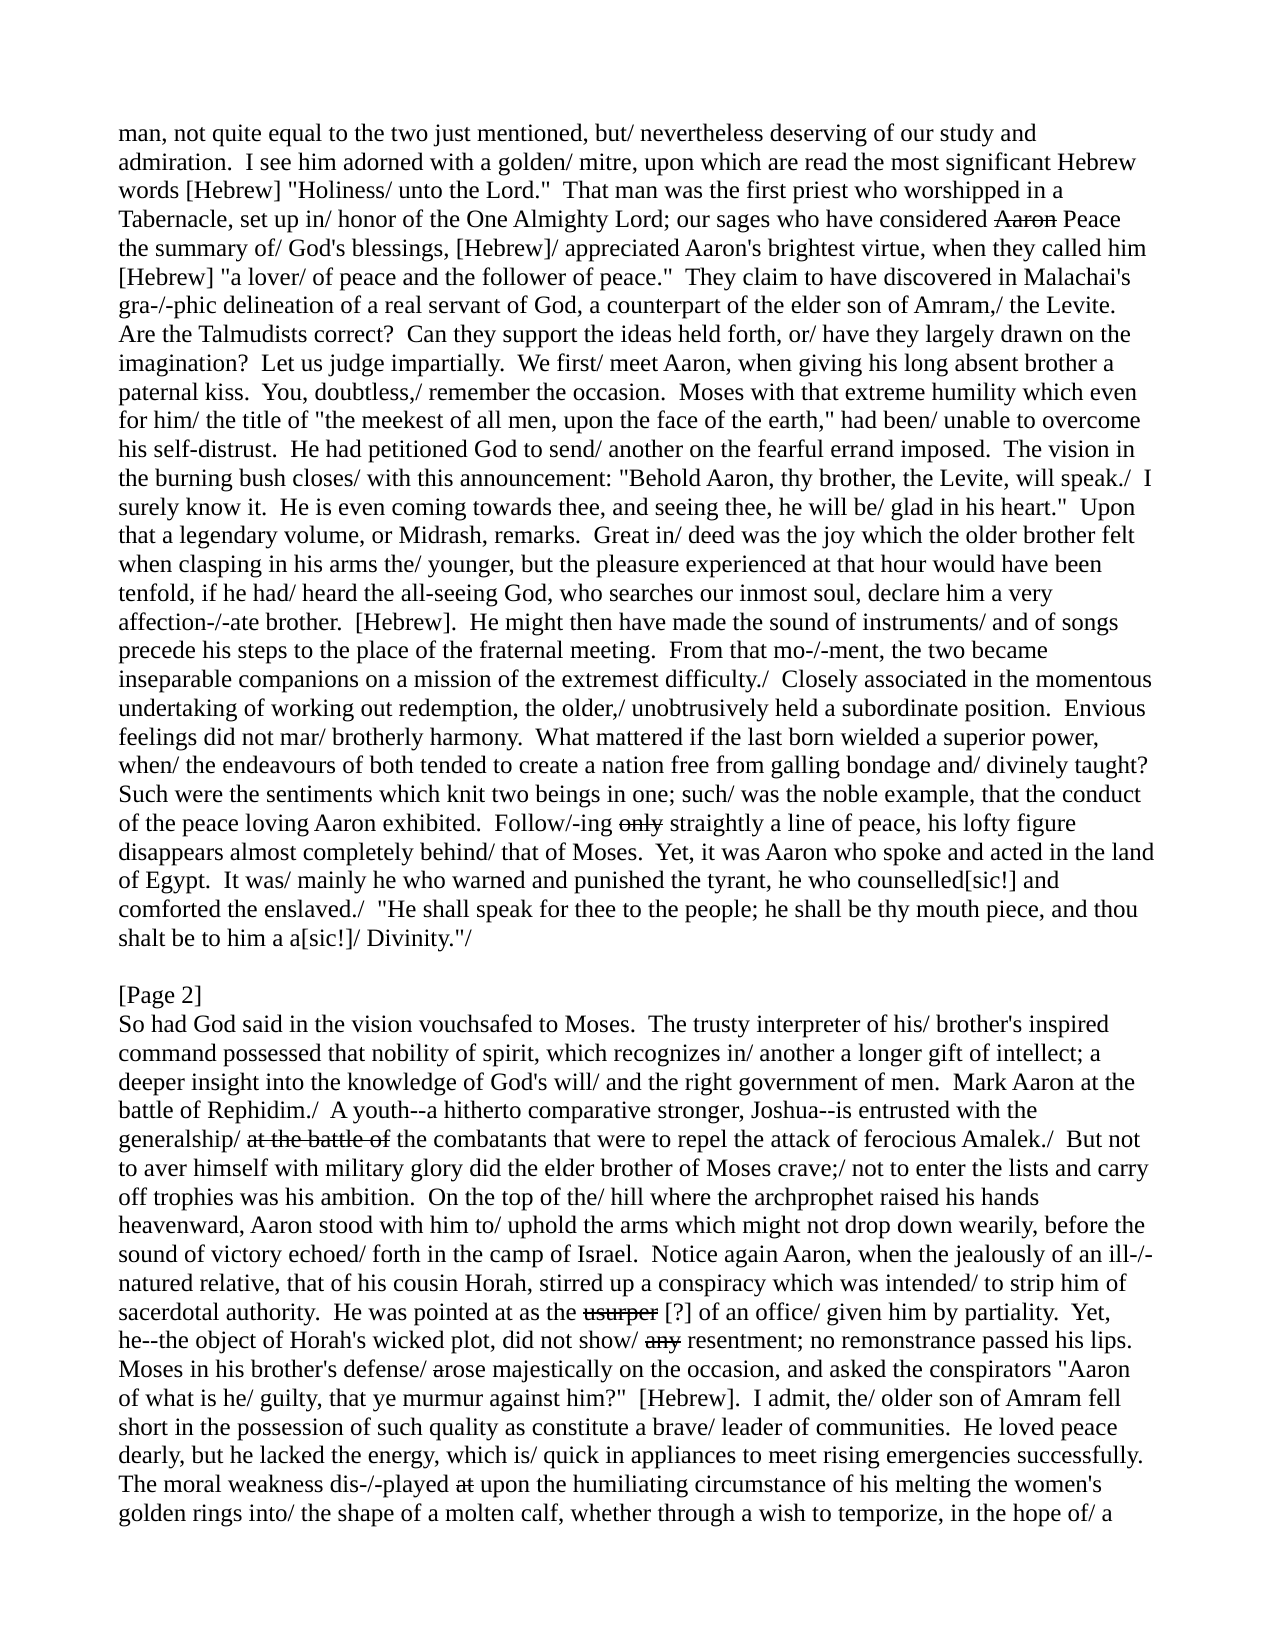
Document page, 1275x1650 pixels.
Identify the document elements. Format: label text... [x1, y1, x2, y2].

text man, not quite equal to the two just mentioned, but/ nevertheless deserving of our study and admiration. I see him adorned with a golden/ mitre, upon which are read the most significant Hebrew words [Hebrew] "Holiness/ unto the Lord." That man was the first priest who worshipped in a Tabernacle, set up in/ honor of the One Almighty Lord; our sages who have considered Aaron Peace the summary of/ God's blessings, [Hebrew]/ appreciated Aaron's brightest virtue, when they called him [Hebrew] "a lover/ of peace and the follower of peace." They claim to have discovered in Malachai's gra-/-phic delineation of a real servant of God, a counterpart of the elder son of Amram,/ the Levite. Are the Talmudists correct? Can they support the ideas held forth, or/ have they largely drawn on the imagination? Let us judge impartially. We first/ meet Aaron, when giving his long absent brother a paternal kiss. You, doubtless,/ remember the occasion. Moses with that extreme humility which even for him/ the title of "the meekest of all men, upon the face of the earth," had been/ unable to overcome his self-distrust. He had petitioned God to send/ another on the fearful errand imposed. The vision in the burning bush closes/ with this announcement: "Behold Aaron, thy brother, the Levite, will speak./ I surely know it. He is even coming towards thee, and seeing thee, he will be/ glad in his heart." Upon that a legendary volume, or Midrash, remarks. Great in/ deed was the joy which the older brother felt when clasping in his arms the/ younger, but the pleasure experienced at that hour would have been tenfold, if he had/ heard the all-seeing God, who searches our inmost soul, declare him a very affection-/-ate brother. [Hebrew]. He might then have made the sound of instruments/ and of songs precede his steps to the place of the fraternal meeting. From that mo-/-ment, the two became inseparable companions on a mission of the extremest difficulty./ Closely associated in the momentous undertaking of working out redemption, the older,/ unobtrusively held a subordinate position. Envious feelings did not mar/ brotherly harmony. What mattered if the last born wielded a superior power, when/ the endeavours of both tended to create a nation free from galling bondage and/ divinely taught? Such were the sentiments which knit two beings in one; such/ was the noble example, that the conduct of the peace loving Aaron exhibited. Follow/-ing only straightly a line of peace, his lofty figure disappears almost completely behind/ that of Moses. Yet, it was Aaron who spoke and acted in the land of Egypt. It was/ mainly he who warned and punished the tyrant, he who counselled[sic!] and comforted the enslaved./ "He shall speak for thee to the people; he shall be thy mouth piece, and thou shalt be to him a a[sic!]/ Divinity."/ [118, 118, 1157, 952]
text [Page 2] [118, 981, 1157, 1009]
text So had God said in the vision vouchsafed to Moses. The trusty interpreter of his/ brother's inspired command possessed that nobility of spirit, which recognizes in/ another a longer gift of intellect; a deeper insight into the knowledge of God's will/ and the right government of men. Mark Aaron at the battle of Rephidim./ A youth--a hitherto comparative stronger, Joshua--is entrusted with the generalship/ at the battle of the combatants that were to repel the attack of ferocious Amalek./ But not to aver himself with military glory did the elder brother of Moses crave;/ not to enter the lists and carry off trophies was his ambition. On the top of the/ hill where the archprophet raised his hands heavenward, Aaron stood with him to/ uphold the arms which might not drop down wearily, before the sound of victory echoed/ forth in the camp of Israel. Notice again Aaron, when the jealously of an ill-/-natured relative, that of his cousin Horah, stirred up a conspiracy which was intended/ to strip him of sacerdotal authority. He was pointed at as the usurper [?] of an office/ given him by partiality. Yet, he--the object of Horah's wicked plot, did not show/ any resentment; no remonstrance passed his lips. Moses in his brother's defense/ arose majestically on the occasion, and asked the conspirators "Aaron of what is he/ guilty, that ye murmur against him?" [Hebrew]. I admit, the/ older son of Amram fell short in the possession of such quality as constitute a brave/ leader of communities. He loved peace dearly, but he lacked the energy, which is/ quick in appliances to meet rising emergencies successfully. The moral weakness dis-/-played at upon the humiliating circumstance of his melting the women's golden rings into/ the shape of a molten calf, whether through a wish to temporize, in the hope of/ a [118, 1009, 1157, 1527]
